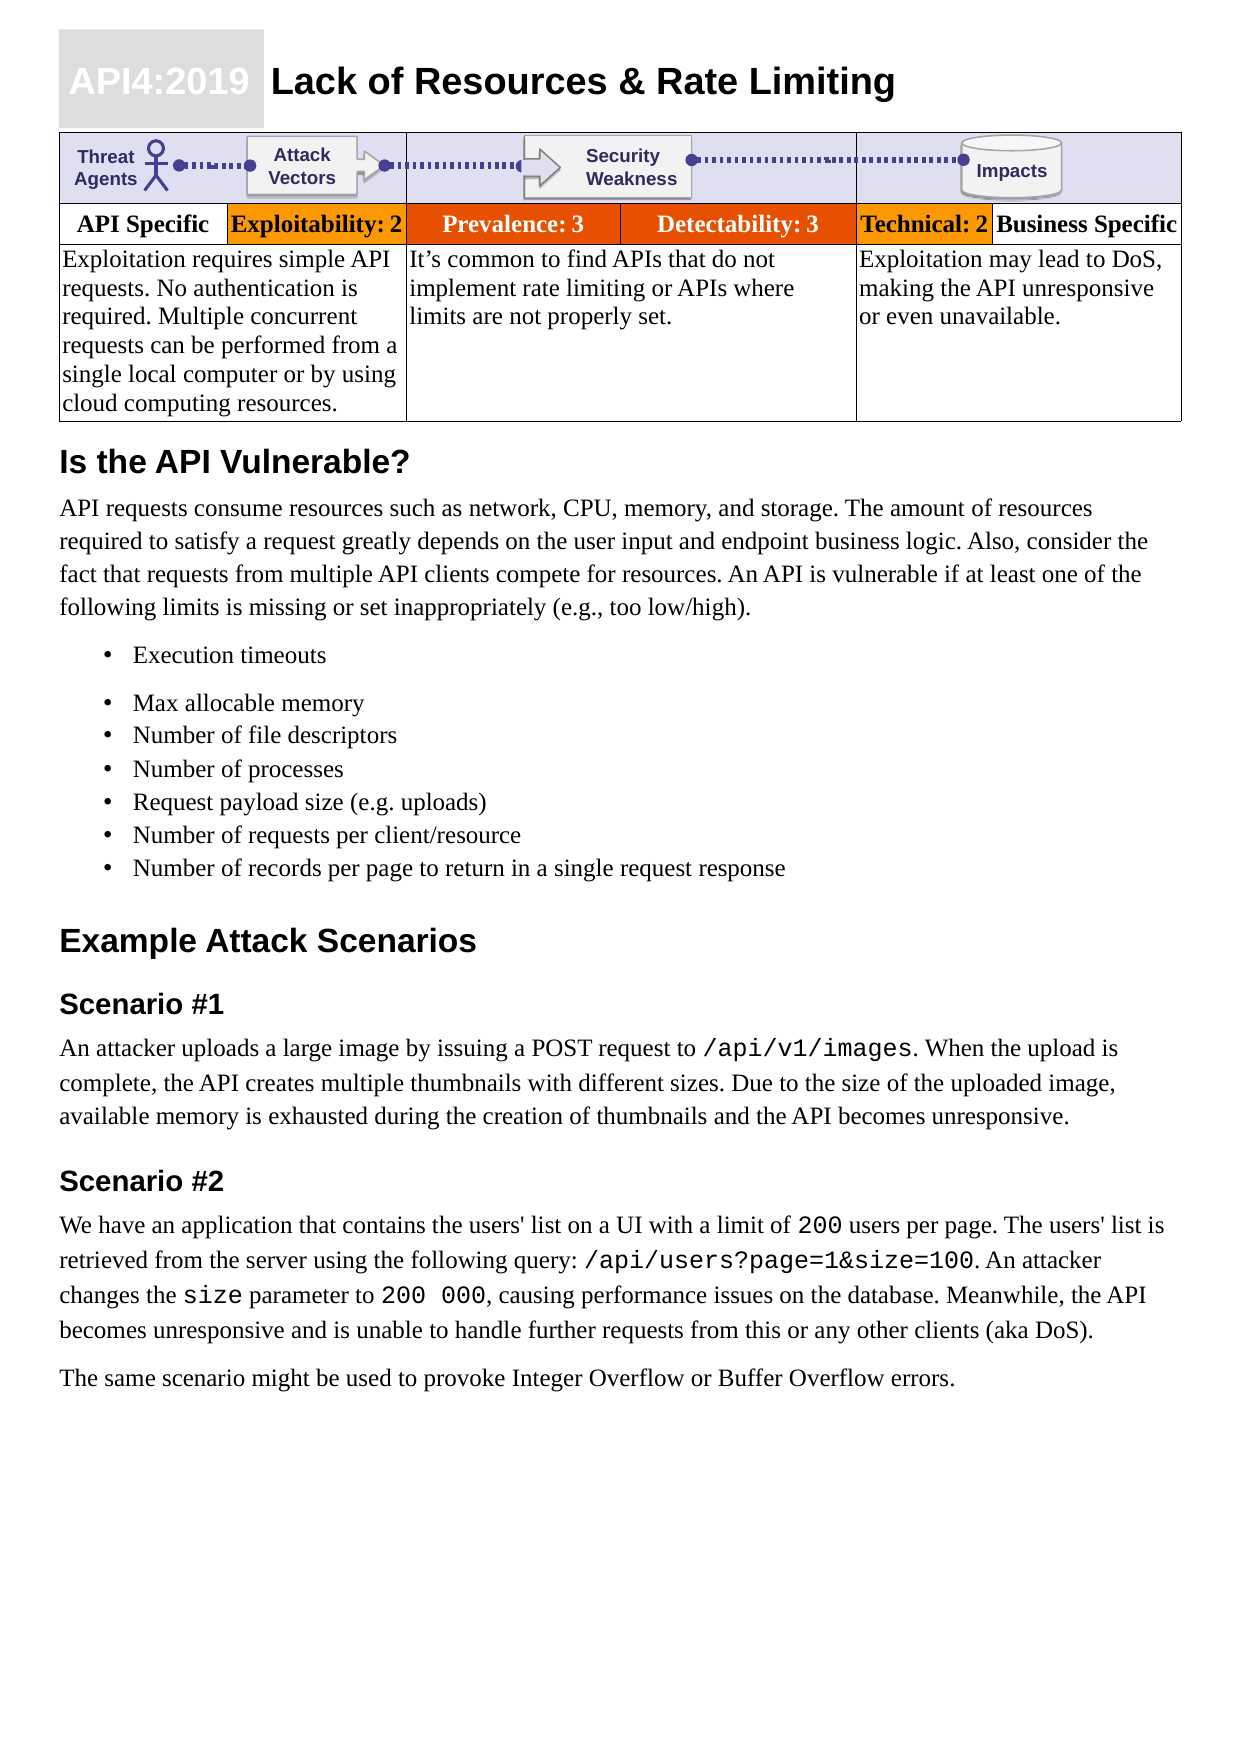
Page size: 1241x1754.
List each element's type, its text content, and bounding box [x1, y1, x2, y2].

table_cell Exploitation may lead to DoS, making the API unresponsive or even unavailable. [857, 245, 1181, 421]
list Number of file descriptors [103, 721, 1181, 749]
table_cell Business Specific [993, 204, 1181, 244]
list Number of processes [103, 754, 1181, 782]
table_cell API Specific [60, 204, 227, 244]
list Request payload size (e.g. uploads) [103, 787, 1181, 815]
text An attacker uploads a large image by issuing a POST request to /api/v1/images. When the upload is complete, the API creates multiple thumbnails with different sizes. Due to the size of the uploaded image, available memory is exhausted during the creation of thumbnails and the API becomes unresponsive. [59, 1033, 1181, 1130]
subtitle Scenario #1 [59, 987, 1181, 1021]
subtitle Example Attack Scenarios [59, 921, 1181, 960]
text We have an application that contains the users' list on a UI with a limit of 200 users per page. The users' list is retrieved from the server using the following query: /api/users?page=1&size=100. An attacker changes the size parameter to 200 000, causing performance issues on the database. Meanwhile, the API becomes unresponsive and is unable to handle further requests from this or any other clients (aka DoS). [59, 1210, 1181, 1344]
list Number of requests per client/resource [103, 820, 1181, 848]
table_cell It’s common to find APIs that do not implement rate limiting or APIs where limits are not properly set. [407, 245, 856, 421]
table_cell Technical: 2 [857, 204, 992, 244]
table_header [992, 133, 1181, 203]
table_cell Detectability: 3 [621, 204, 856, 244]
subtitle Scenario #2 [59, 1163, 1181, 1197]
list Max allocable memory [103, 688, 1181, 716]
list Execution timeouts [103, 640, 1181, 669]
table_cell Exploitability: 2 [228, 204, 406, 244]
table_cell Prevalence: 3 [407, 204, 620, 244]
list Number of records per page to return in a single request response [103, 853, 1181, 881]
table_cell Exploitation requires simple API requests. No authentication is required. Multiple concurrent requests can be performed from a single local computer or by using cloud computing resources. [60, 245, 406, 421]
text The same scenario might be used to provoke Integer Overflow or Buffer Overflow errors. [59, 1363, 1181, 1391]
table_header [620, 133, 856, 203]
table_header [60, 133, 227, 203]
subtitle Is the API Vulnerable? [59, 442, 1181, 481]
table_header [227, 133, 406, 203]
table_header [857, 133, 992, 203]
table_header [407, 133, 620, 203]
text API requests consume resources such as network, CPU, memory, and storage. The amount of resources required to satisfy a request greatly depends on the user input and endpoint business logic. Also, consider the fact that requests from multiple API clients compete for resources. An API is vulnerable if at least one of the following limits is missing or set inappropriately (e.g., too low/high). [59, 493, 1181, 621]
